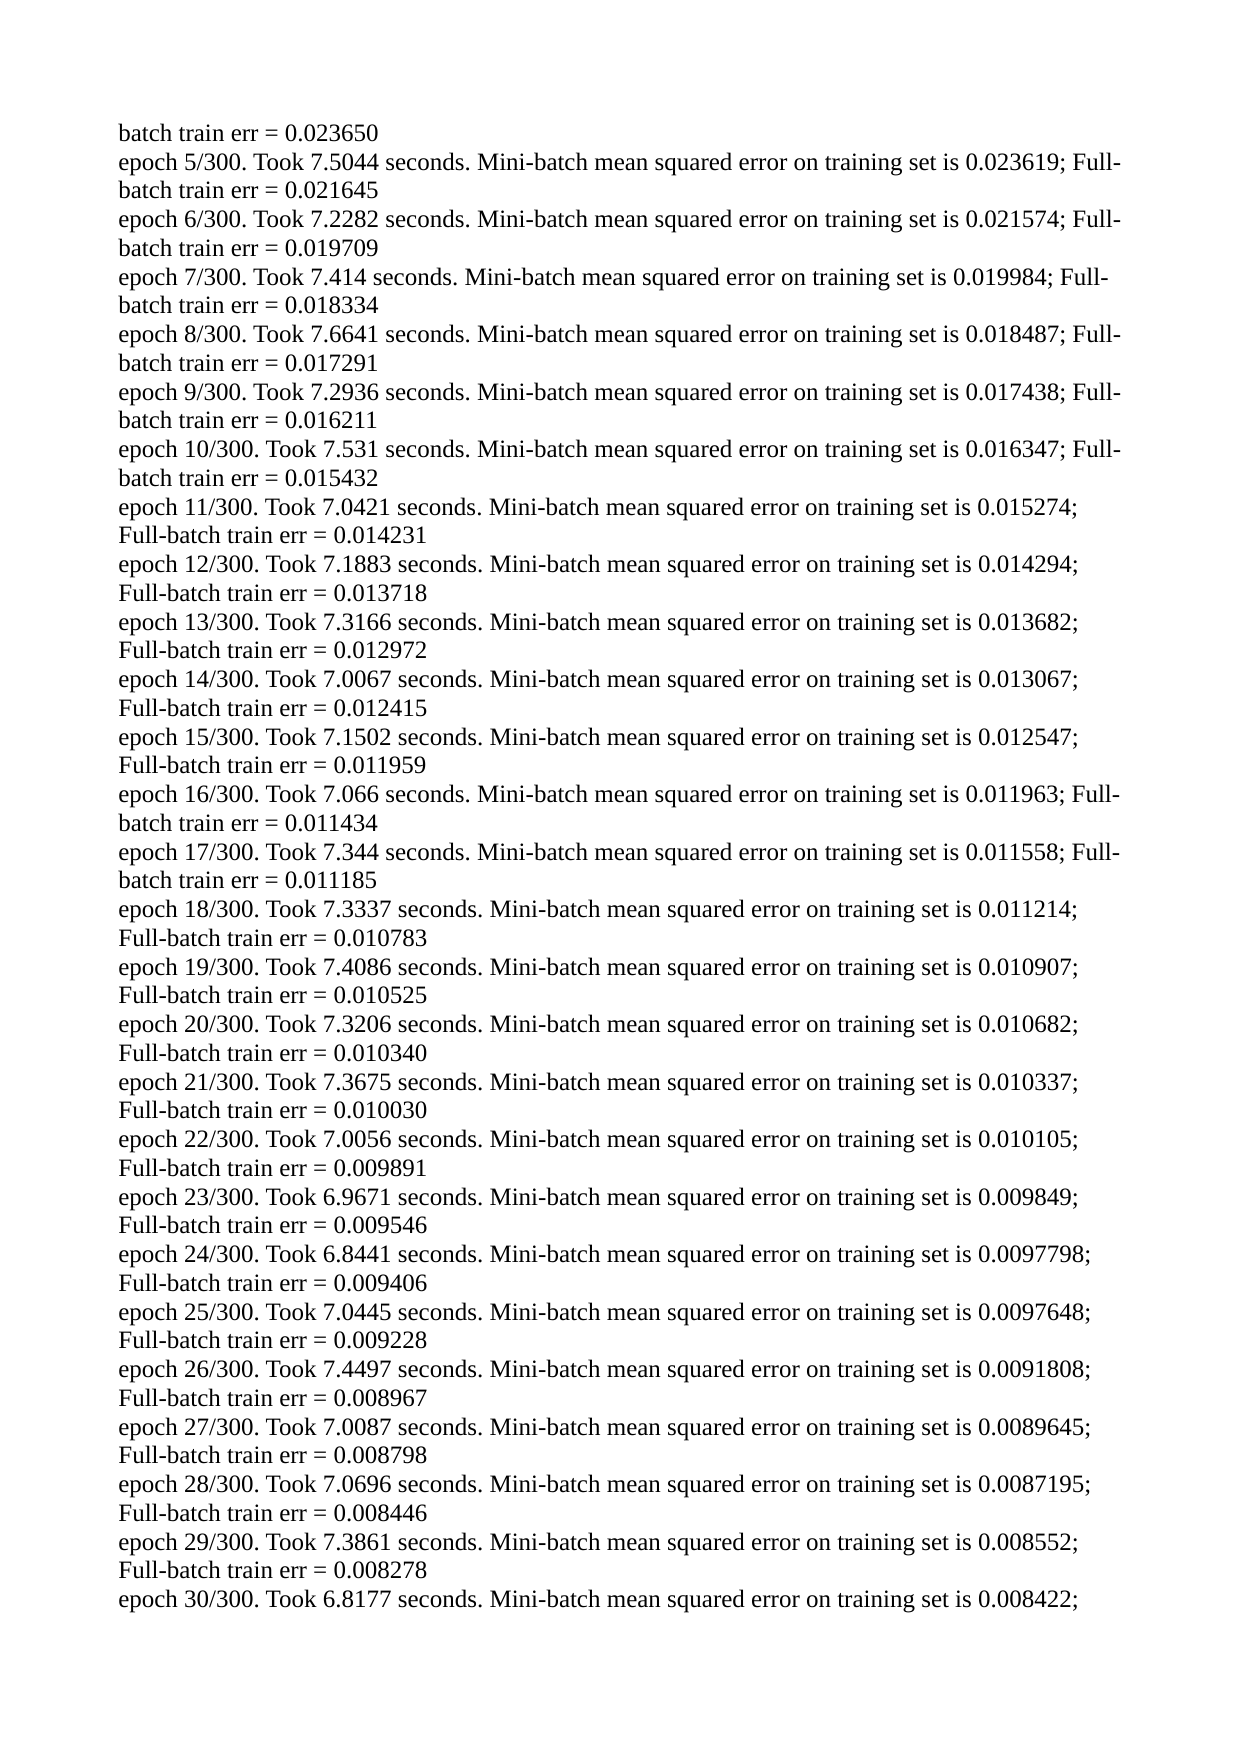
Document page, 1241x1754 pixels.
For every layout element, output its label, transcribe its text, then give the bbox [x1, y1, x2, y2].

text epoch 7/300. Took 7.414 seconds. Mini-batch mean squared error on training set is 0.019984; Full-batch train err = 0.018334 [118, 262, 1122, 319]
text epoch 18/300. Took 7.3337 seconds. Mini-batch mean squared error on training set is 0.011214; Full-batch train err = 0.010783 [118, 894, 1122, 952]
text batch train err = 0.023650 [118, 118, 1122, 147]
text epoch 12/300. Took 7.1883 seconds. Mini-batch mean squared error on training set is 0.014294; Full-batch train err = 0.013718 [118, 549, 1122, 607]
text epoch 6/300. Took 7.2282 seconds. Mini-batch mean squared error on training set is 0.021574; Full-batch train err = 0.019709 [118, 204, 1122, 262]
text epoch 20/300. Took 7.3206 seconds. Mini-batch mean squared error on training set is 0.010682; Full-batch train err = 0.010340 [118, 1009, 1122, 1067]
text epoch 13/300. Took 7.3166 seconds. Mini-batch mean squared error on training set is 0.013682; Full-batch train err = 0.012972 [118, 607, 1122, 664]
text epoch 15/300. Took 7.1502 seconds. Mini-batch mean squared error on training set is 0.012547; Full-batch train err = 0.011959 [118, 722, 1122, 779]
text epoch 14/300. Took 7.0067 seconds. Mini-batch mean squared error on training set is 0.013067; Full-batch train err = 0.012415 [118, 664, 1122, 722]
text epoch 28/300. Took 7.0696 seconds. Mini-batch mean squared error on training set is 0.0087195; Full-batch train err = 0.008446 [118, 1469, 1122, 1527]
text epoch 8/300. Took 7.6641 seconds. Mini-batch mean squared error on training set is 0.018487; Full-batch train err = 0.017291 [118, 319, 1122, 377]
text epoch 10/300. Took 7.531 seconds. Mini-batch mean squared error on training set is 0.016347; Full-batch train err = 0.015432 [118, 434, 1122, 492]
text epoch 26/300. Took 7.4497 seconds. Mini-batch mean squared error on training set is 0.0091808; Full-batch train err = 0.008967 [118, 1354, 1122, 1412]
text epoch 30/300. Took 6.8177 seconds. Mini-batch mean squared error on training set is 0.008422; [118, 1584, 1122, 1613]
text epoch 11/300. Took 7.0421 seconds. Mini-batch mean squared error on training set is 0.015274; Full-batch train err = 0.014231 [118, 492, 1122, 549]
text epoch 27/300. Took 7.0087 seconds. Mini-batch mean squared error on training set is 0.0089645; Full-batch train err = 0.008798 [118, 1412, 1122, 1469]
text epoch 17/300. Took 7.344 seconds. Mini-batch mean squared error on training set is 0.011558; Full-batch train err = 0.011185 [118, 837, 1122, 894]
text epoch 16/300. Took 7.066 seconds. Mini-batch mean squared error on training set is 0.011963; Full-batch train err = 0.011434 [118, 779, 1122, 837]
text epoch 21/300. Took 7.3675 seconds. Mini-batch mean squared error on training set is 0.010337; Full-batch train err = 0.010030 [118, 1067, 1122, 1124]
text epoch 22/300. Took 7.0056 seconds. Mini-batch mean squared error on training set is 0.010105; Full-batch train err = 0.009891 [118, 1124, 1122, 1182]
text epoch 25/300. Took 7.0445 seconds. Mini-batch mean squared error on training set is 0.0097648; Full-batch train err = 0.009228 [118, 1297, 1122, 1354]
text epoch 19/300. Took 7.4086 seconds. Mini-batch mean squared error on training set is 0.010907; Full-batch train err = 0.010525 [118, 952, 1122, 1009]
text epoch 24/300. Took 6.8441 seconds. Mini-batch mean squared error on training set is 0.0097798; Full-batch train err = 0.009406 [118, 1239, 1122, 1297]
text epoch 9/300. Took 7.2936 seconds. Mini-batch mean squared error on training set is 0.017438; Full-batch train err = 0.016211 [118, 377, 1122, 434]
text epoch 29/300. Took 7.3861 seconds. Mini-batch mean squared error on training set is 0.008552; Full-batch train err = 0.008278 [118, 1527, 1122, 1584]
text epoch 23/300. Took 6.9671 seconds. Mini-batch mean squared error on training set is 0.009849; Full-batch train err = 0.009546 [118, 1182, 1122, 1239]
text epoch 5/300. Took 7.5044 seconds. Mini-batch mean squared error on training set is 0.023619; Full-batch train err = 0.021645 [118, 147, 1122, 204]
